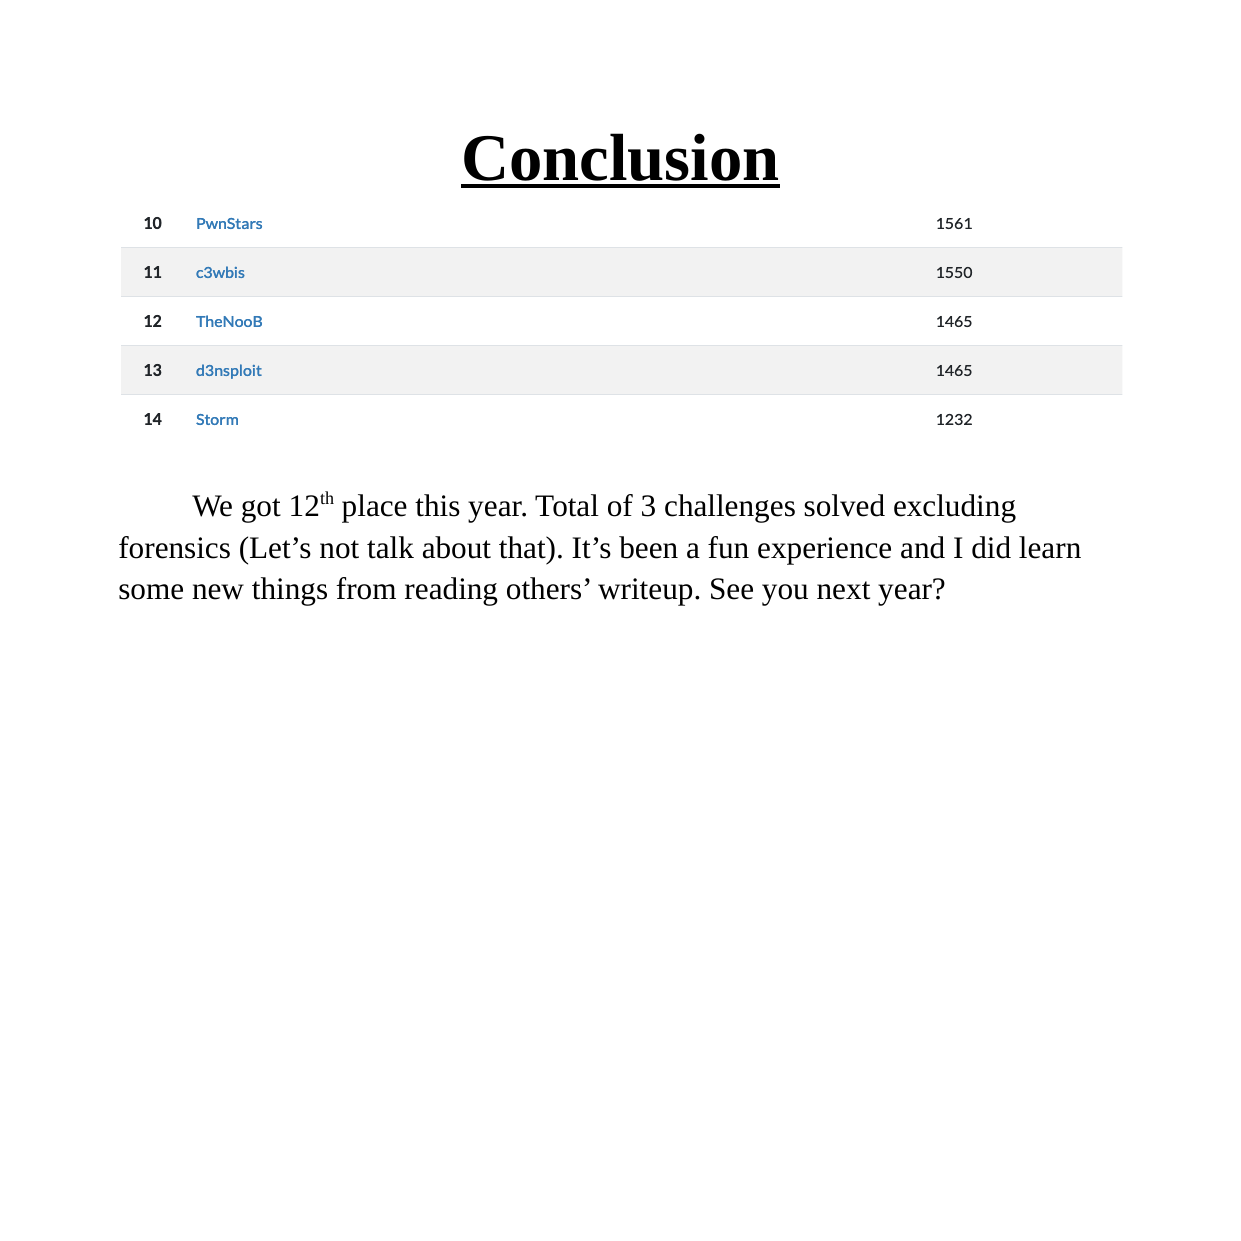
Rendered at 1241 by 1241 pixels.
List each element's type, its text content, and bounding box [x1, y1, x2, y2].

title We got 12th place this year. Total of 3 challenges solved excluding forensics (Let’s not talk about that). It’s been a fun experience and I did learn some new things from reading others’ writeup. See you next year? [118, 488, 1122, 606]
title Conclusion [118, 118, 1122, 195]
picture [118, 206, 1123, 435]
